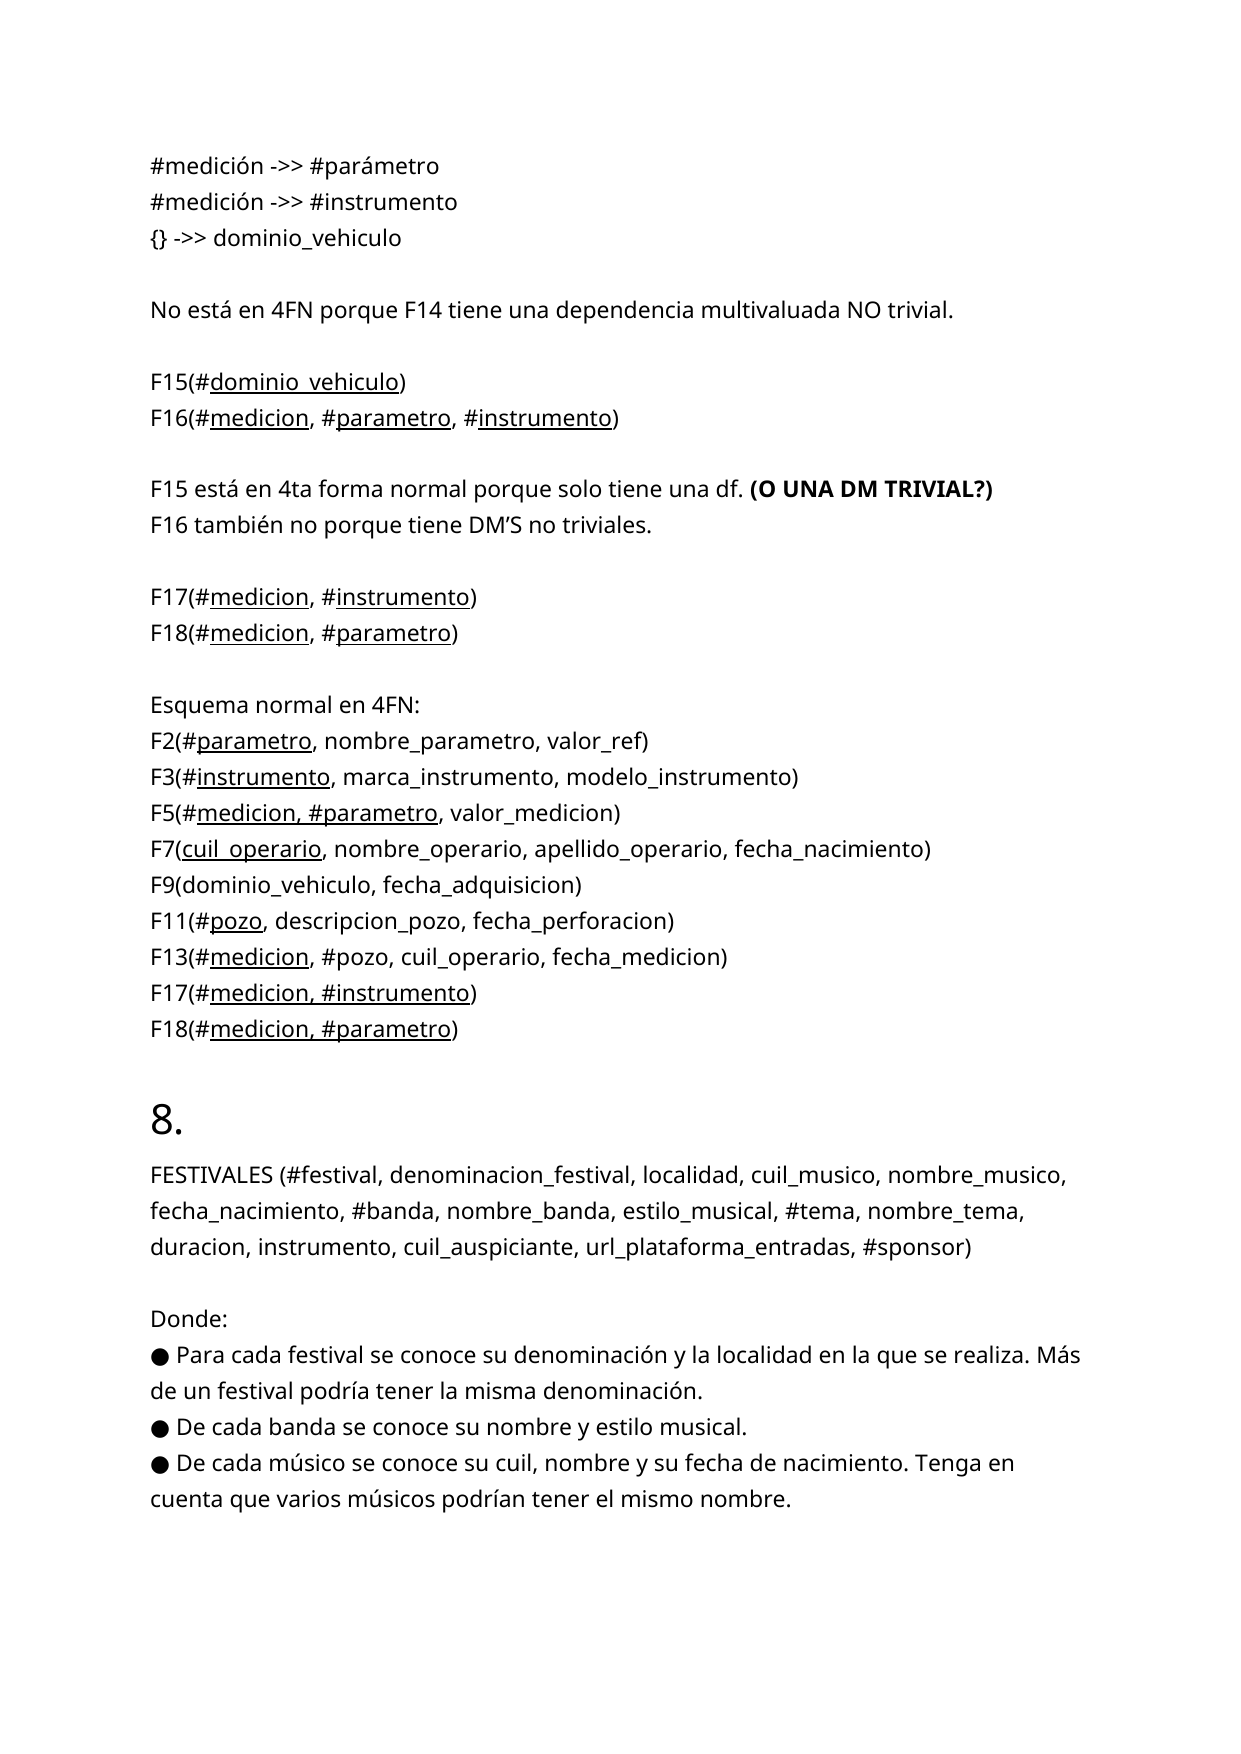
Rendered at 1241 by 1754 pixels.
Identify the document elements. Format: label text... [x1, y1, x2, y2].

text No está en 4FN porque F14 tiene una dependencia multivaluada NO trivial. [150, 294, 1090, 325]
text {} ->> dominio_vehiculo [150, 222, 1090, 253]
text F15(#dominio_vehiculo) [150, 366, 1090, 397]
text F15 está en 4ta forma normal porque solo tiene una df. (O UNA DM TRIVIAL?) [150, 473, 1090, 505]
text F18(#medicion, #parametro) [150, 1012, 1090, 1044]
text F18(#medicion, #parametro) [150, 617, 1090, 648]
text F17(#medicion, #instrumento) [150, 581, 1090, 612]
text ● Para cada festival se conoce su denominación y la localidad en la que se realiza. Más de un festival podría tener la misma denominación. [150, 1339, 1090, 1406]
text #medición ->> #parámetro [150, 150, 1090, 181]
text F9(dominio_vehiculo, fecha_adquisicion) F11(#pozo, descripcion_pozo, fecha_perforacion) F13(#medicion, #pozo, cuil_operario, fecha_medicion) F17(#medicion, #instrumento) [150, 869, 1090, 1008]
text F16(#medicion, #parametro, #instrumento) [150, 402, 1090, 433]
text Donde: [150, 1303, 1090, 1334]
subtitle 8. [150, 1090, 1090, 1147]
text F16 también no porque tiene DM’S no triviales. [150, 509, 1090, 541]
text Esquema normal en 4FN: F2(#parametro, nombre_parametro, valor_ref) F3(#instrumento, marca_instrumento, modelo_instrumento) [150, 689, 1090, 792]
text ● De cada músico se conoce su cuil, nombre y su fecha de nacimiento. Tenga en cuenta que varios músicos podrían tener el mismo nombre. [150, 1447, 1090, 1514]
text ● De cada banda se conoce su nombre y estilo musical. [150, 1411, 1090, 1442]
text FESTIVALES (#festival, denominacion_festival, localidad, cuil_musico, nombre_musico, fecha_nacimiento, #banda, nombre_banda, estilo_musical, #tema, nombre_tema, duracion, instrumento, cuil_auspiciante, url_plataforma_entradas, #sponsor) [150, 1159, 1090, 1262]
text F5(#medicion, #parametro, valor_medicion) [150, 797, 1090, 828]
text #medición ->> #instrumento [150, 186, 1090, 217]
text F7(cuil_operario, nombre_operario, apellido_operario, fecha_nacimiento) [150, 833, 1090, 864]
